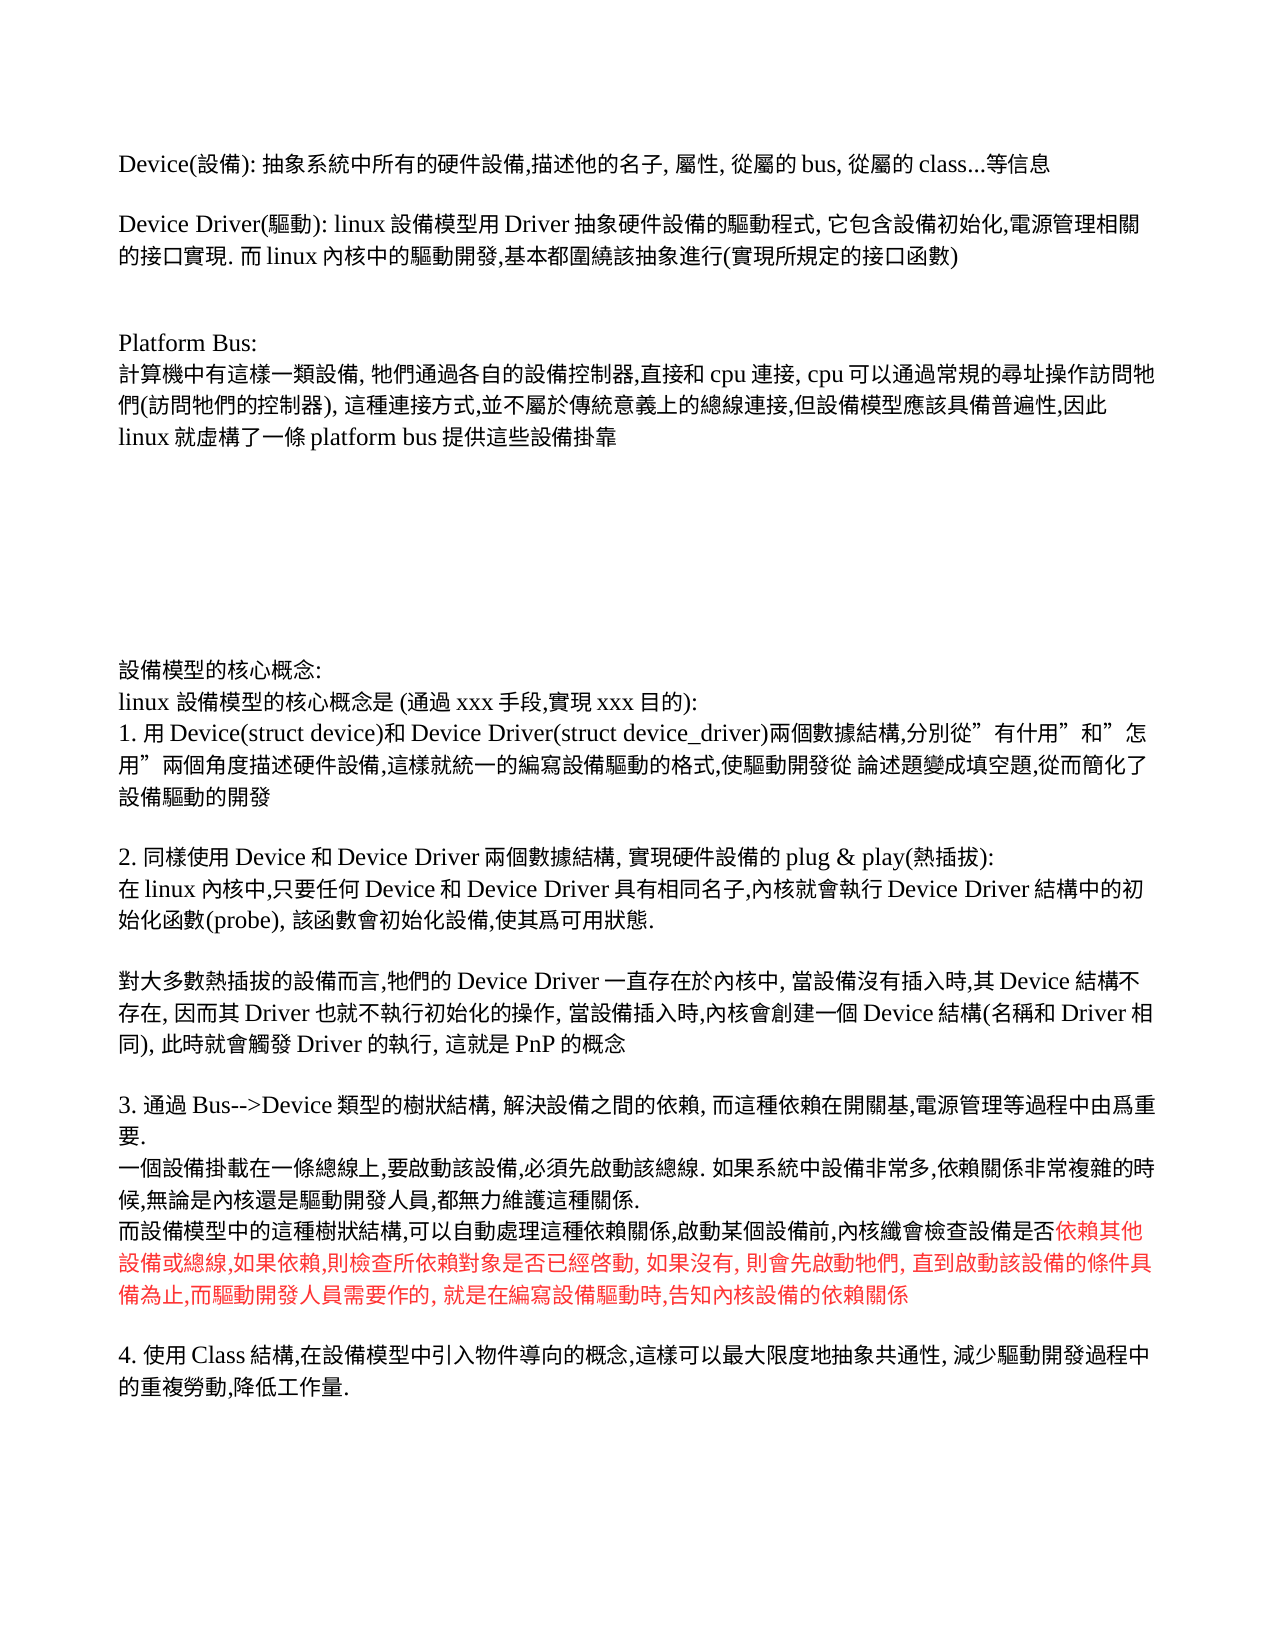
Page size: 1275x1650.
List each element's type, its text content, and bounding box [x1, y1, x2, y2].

text 設備模型的核心概念: [118, 653, 1157, 685]
text Platform Bus: [118, 328, 1157, 357]
text linux 設備模型的核心概念是 (通過xxx手段,實現xxx目的): [118, 685, 1157, 716]
text 4. 使用Class結構,在設備模型中引入物件導向的概念,這樣可以最大限度地抽象共通性, 減少驅動開發過程中的重複勞動,降低工作量. [118, 1338, 1157, 1401]
text 3. 通過 Bus-->Device類型的樹狀結構, 解決設備之間的依賴, 而這種依賴在開關基,電源管理等過程中由爲重要. [118, 1088, 1157, 1151]
text Device Driver(驅動): linux設備模型用Driver抽象硬件設備的驅動程式, 它包含設備初始化,電源管理相關的接口實現. 而linux內核中的驅動開發,基本都圍繞該抽象進行(實現所規定的接口函數) [118, 207, 1157, 271]
text 1. 用Device(struct device)和 Device Driver(struct device_driver)兩個數據結構,分別從”有什用”和”怎用”兩個角度描述硬件設備,這樣就統一的編寫設備驅動的格式,使驅動開發從 論述題變成填空題,從而簡化了設備驅動的開發 [118, 716, 1157, 811]
text 計算機中有這樣一類設備, 牠們通過各自的設備控制器,直接和cpu連接, cpu可以通過常規的尋址操作訪問牠們(訪問牠們的控制器), 這種連接方式,並不屬於傳統意義上的總線連接,但設備模型應該具備普遍性,因此linux就虛構了一條platform bus提供這些設備掛靠 [118, 357, 1157, 452]
text 2. 同樣使用Device和Device Driver兩個數據結構, 實現硬件設備的plug & play(熱插拔): [118, 840, 1157, 872]
text 對大多數熱插拔的設備而言,牠們的Device Driver一直存在於內核中, 當設備沒有插入時,其Device結構不存在, 因而其Driver也就不執行初始化的操作, 當設備插入時,內核會創建一個Device結構(名稱和Driver相同), 此時就會觸發Driver的執行, 這就是PnP的概念 [118, 964, 1157, 1059]
text 一個設備掛載在一條總線上,要啟動該設備,必須先啟動該總線. 如果系統中設備非常多,依賴關係非常複雜的時候,無論是內核還是驅動開發人員,都無力維護這種關係. [118, 1151, 1157, 1214]
text Device(設備): 抽象系統中所有的硬件設備,描述他的名子, 屬性, 從屬的bus, 從屬的class...等信息 [118, 147, 1157, 178]
text 在linux內核中,只要任何Device和Device Driver具有相同名子,內核就會執行Device Driver結構中的初始化函數(probe), 該函數會初始化設備,使其爲可用狀態. [118, 872, 1157, 935]
text 而設備模型中的這種樹狀結構,可以自動處理這種依賴關係,啟動某個設備前,內核纖會檢查設備是否依賴其他設備或總線,如果依賴,則檢查所依賴對象是否已經啓動, 如果沒有, 則會先啟動牠們, 直到啟動該設備的條件具備為止,而驅動開發人員需要作的, 就是在編寫設備驅動時,告知內核設備的依賴關係 [118, 1214, 1157, 1309]
